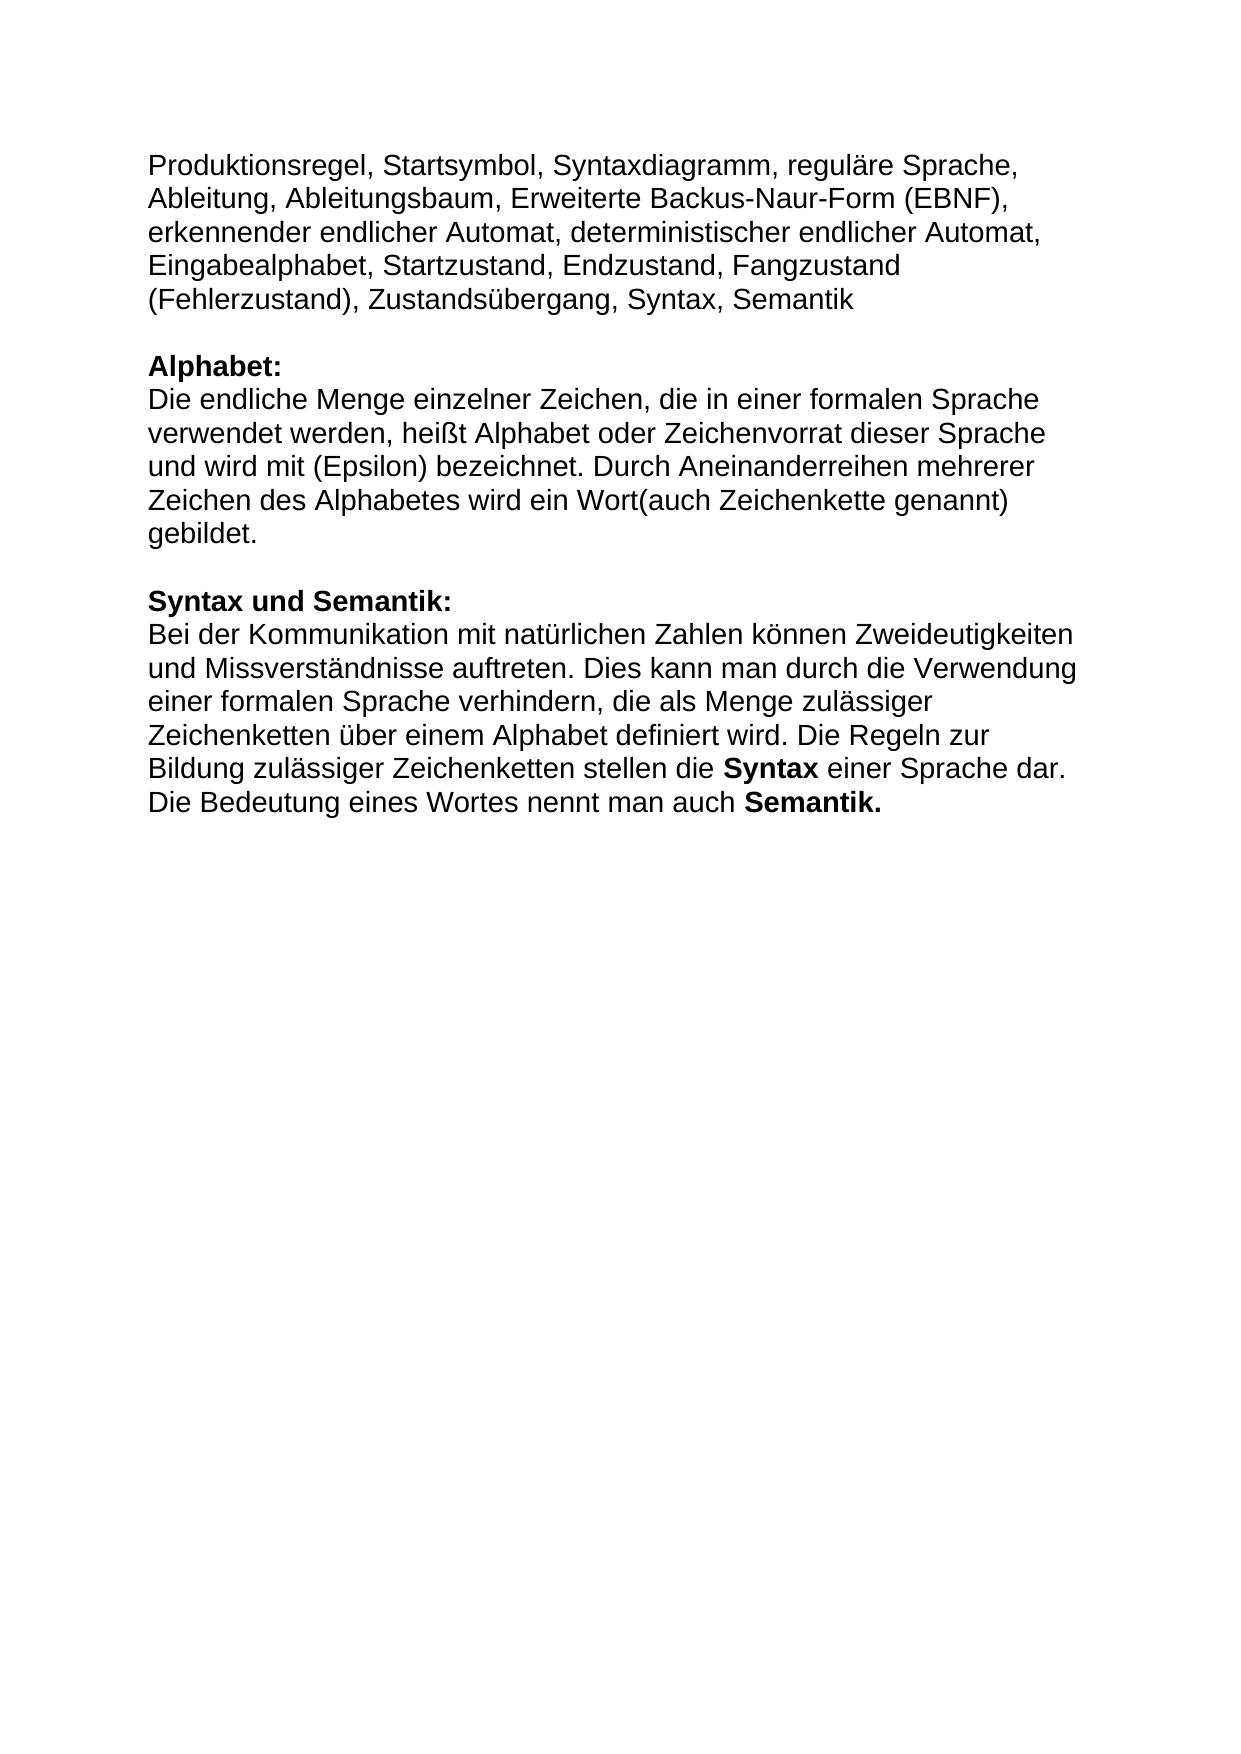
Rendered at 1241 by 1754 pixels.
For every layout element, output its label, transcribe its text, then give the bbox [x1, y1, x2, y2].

text Produktionsregel, Startsymbol, Syntaxdiagramm, reguläre Sprache, Ableitung, Ableitungsbaum, Erweiterte Backus-Naur-Form (EBNF), erkennender endlicher Automat, deterministischer endlicher Automat, Eingabealphabet, Startzustand, Endzustand, Fangzustand (Fehlerzustand), Zustandsübergang, Syntax, Semantik [148, 148, 1093, 315]
text Syntax und Semantik: [148, 584, 1093, 617]
text Die endliche Menge einzelner Zeichen, die in einer formalen Sprache verwendet werden, heißt Alphabet oder Zeichenvorrat dieser Sprache und wird mit (Epsilon) bezeichnet. Durch Aneinanderreihen mehrerer Zeichen des Alphabetes wird ein Wort(auch Zeichenkette genannt) gebildet. [148, 382, 1093, 550]
text Alphabet: [148, 349, 1093, 382]
text Bei der Kommunikation mit natürlichen Zahlen können Zweideutigkeiten und Missverständnisse auftreten. Dies kann man durch die Verwendung einer formalen Sprache verhindern, die als Menge zulässiger Zeichenketten über einem Alphabet definiert wird. Die Regeln zur Bildung zulässiger Zeichenketten stellen die Syntax einer Sprache dar. Die Bedeutung eines Wortes nennt man auch Semantik. [148, 617, 1093, 818]
